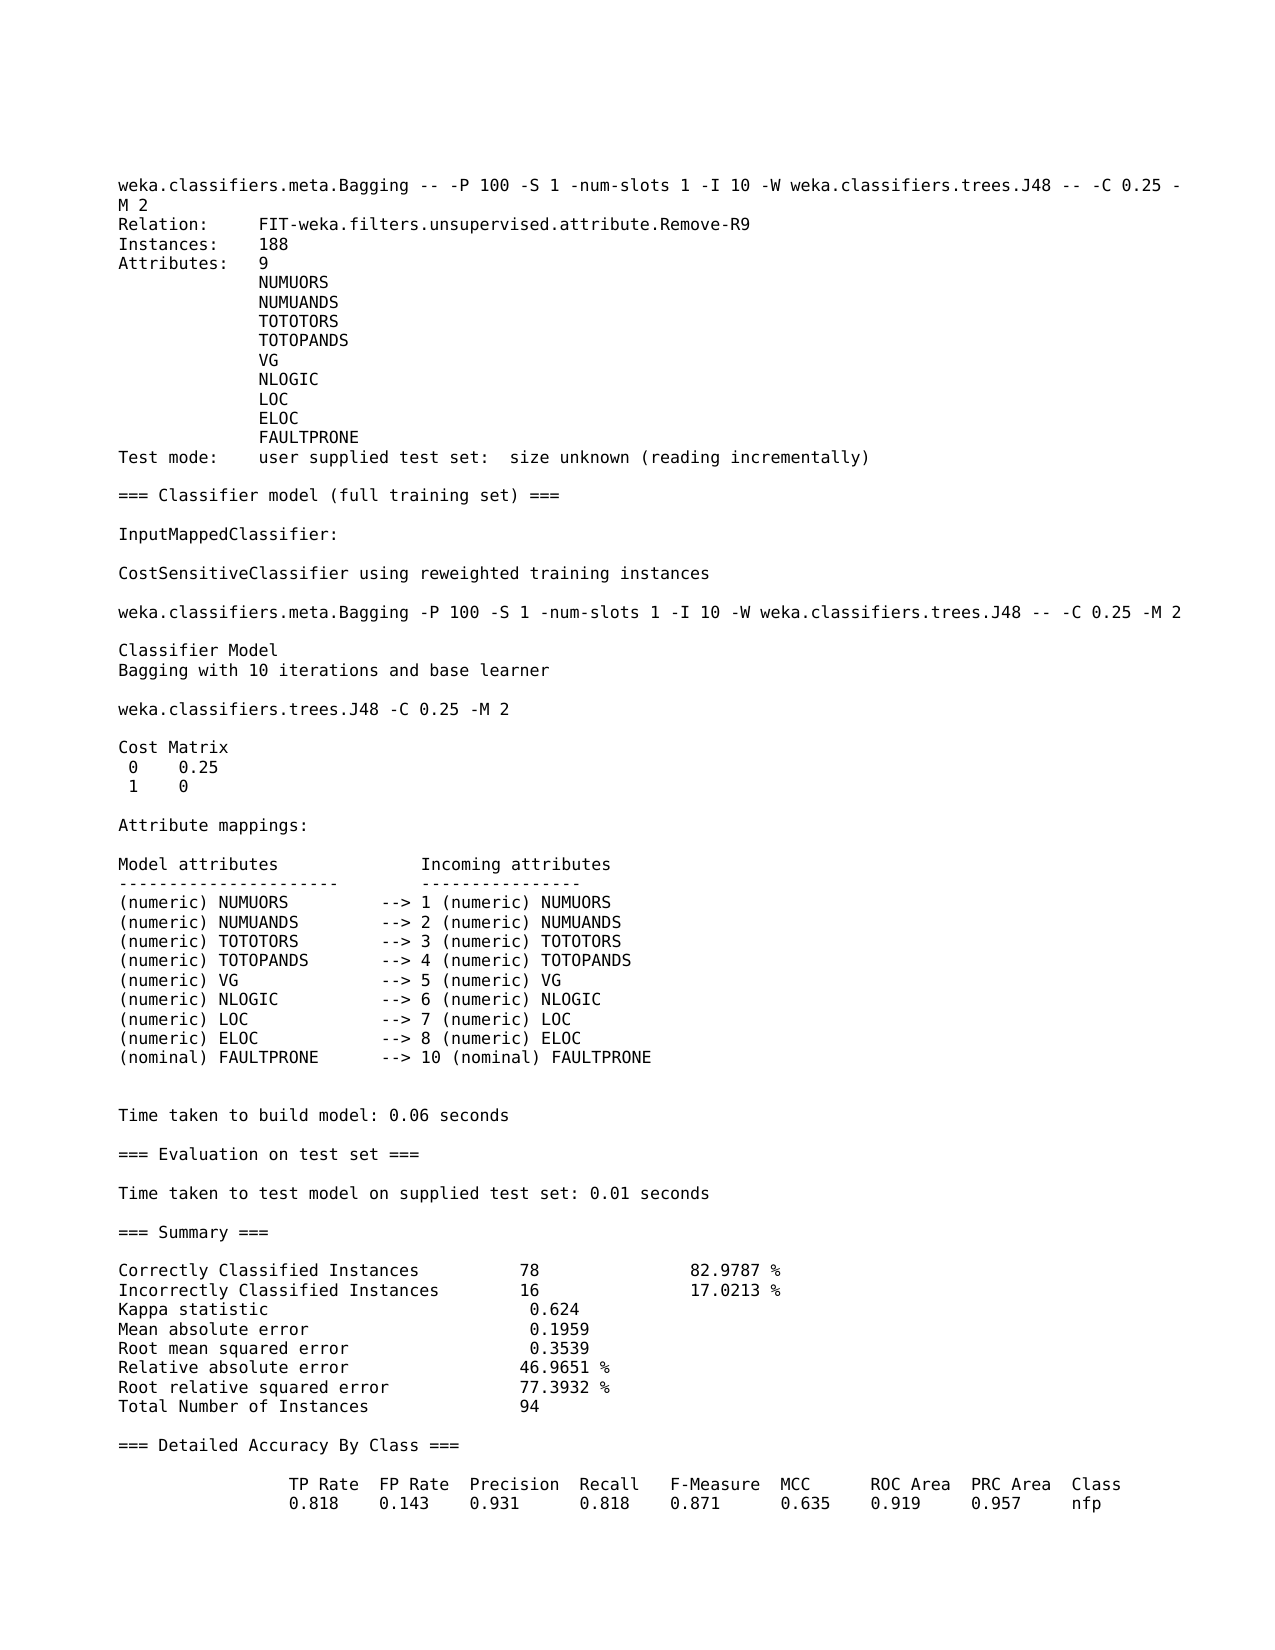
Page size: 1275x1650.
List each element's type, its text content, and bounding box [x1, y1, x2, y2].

text Instances: 188 [118, 234, 1187, 254]
text === Evaluation on test set === [118, 1145, 1187, 1164]
text (numeric) LOC --> 7 (numeric) LOC [118, 1009, 1187, 1029]
text Relative absolute error 46.9651 % [118, 1358, 1187, 1378]
text TOTOPANDS [118, 331, 1187, 351]
text FAULTPRONE [118, 428, 1187, 448]
text Bagging with 10 iterations and base learner [118, 661, 1187, 680]
text TOTOTORS [118, 312, 1187, 331]
text Attributes: 9 [118, 254, 1187, 273]
text NUMUORS [118, 273, 1187, 293]
text === Detailed Accuracy By Class === [118, 1436, 1187, 1455]
text Classifier Model [118, 641, 1187, 661]
text 1 0 [118, 777, 1187, 796]
text 0 0.25 [118, 758, 1187, 777]
text (numeric) NLOGIC --> 6 (numeric) NLOGIC [118, 990, 1187, 1009]
text Relation: FIT-weka.filters.unsupervised.attribute.Remove-R9 [118, 215, 1187, 234]
text (nominal) FAULTPRONE --> 10 (nominal) FAULTPRONE [118, 1048, 1187, 1068]
text Correctly Classified Instances 78 82.9787 % [118, 1261, 1187, 1281]
text (numeric) VG --> 5 (numeric) VG [118, 971, 1187, 990]
text Root mean squared error 0.3539 [118, 1339, 1187, 1358]
text Total Number of Instances 94 [118, 1397, 1187, 1416]
text 0.818 0.143 0.931 0.818 0.871 0.635 0.919 0.957 nfp [118, 1494, 1187, 1513]
text ---------------------- ---------------- [118, 874, 1187, 893]
text (numeric) TOTOPANDS --> 4 (numeric) TOTOPANDS [118, 951, 1187, 971]
text Mean absolute error 0.1959 [118, 1319, 1187, 1339]
text NUMUANDS [118, 293, 1187, 312]
text Test mode: user supplied test set: size unknown (reading incrementally) [118, 448, 1187, 467]
text (numeric) NUMUORS --> 1 (numeric) NUMUORS [118, 893, 1187, 913]
text Kappa statistic 0.624 [118, 1300, 1187, 1319]
text Incorrectly Classified Instances 16 17.0213 % [118, 1281, 1187, 1300]
text NLOGIC [118, 370, 1187, 389]
text weka.classifiers.meta.Bagging -- -P 100 -S 1 -num-slots 1 -I 10 -W weka.classifiers.trees.J48 -- -C 0.25 -M 2 [118, 176, 1187, 215]
text CostSensitiveClassifier using reweighted training instances [118, 564, 1187, 583]
text Time taken to build model: 0.06 seconds [118, 1106, 1187, 1126]
text weka.classifiers.trees.J48 -C 0.25 -M 2 [118, 699, 1187, 719]
text InputMappedClassifier: [118, 525, 1187, 544]
text Attribute mappings: [118, 816, 1187, 835]
text (numeric) TOTOTORS --> 3 (numeric) TOTOTORS [118, 932, 1187, 951]
text LOC [118, 389, 1187, 409]
text === Summary === [118, 1223, 1187, 1242]
text (numeric) ELOC --> 8 (numeric) ELOC [118, 1029, 1187, 1048]
text TP Rate FP Rate Precision Recall F-Measure MCC ROC Area PRC Area Class [118, 1474, 1187, 1494]
text VG [118, 351, 1187, 370]
text === Classifier model (full training set) === [118, 486, 1187, 506]
text ELOC [118, 409, 1187, 428]
text weka.classifiers.meta.Bagging -P 100 -S 1 -num-slots 1 -I 10 -W weka.classifiers.trees.J48 -- -C 0.25 -M 2 [118, 603, 1187, 622]
text Time taken to test model on supplied test set: 0.01 seconds [118, 1184, 1187, 1203]
text (numeric) NUMUANDS --> 2 (numeric) NUMUANDS [118, 913, 1187, 932]
text Root relative squared error 77.3932 % [118, 1378, 1187, 1397]
text Cost Matrix [118, 738, 1187, 758]
text Model attributes Incoming attributes [118, 854, 1187, 874]
